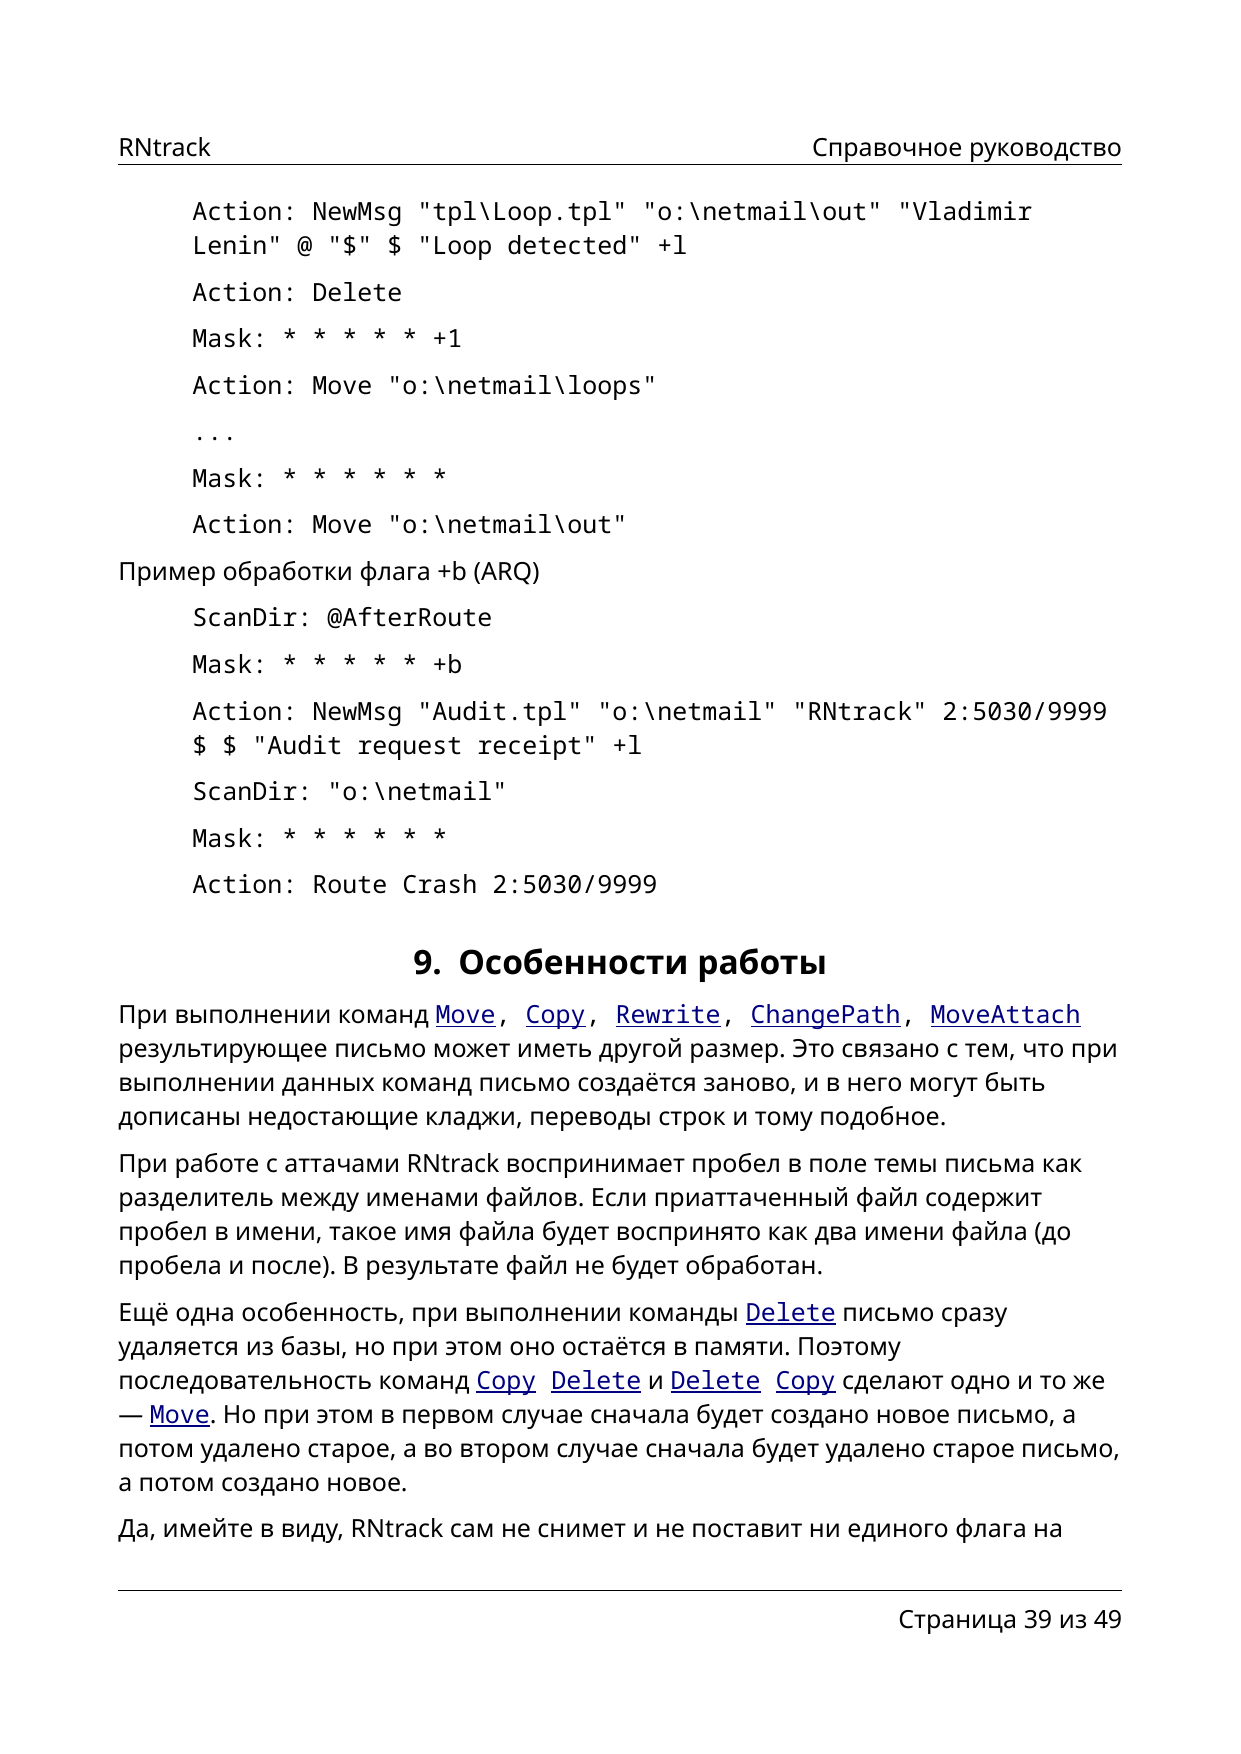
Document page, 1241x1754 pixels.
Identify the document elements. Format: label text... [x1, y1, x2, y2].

text Action: Move "o:\netmail\loops" [192, 367, 1122, 401]
text Action: NewMsg "Audit.tpl" "o:\netmail" "RNtrack" 2:5030/9999 $ $ "Audit request receipt" +l [192, 693, 1122, 761]
text При выполнении команд Move, Copy, Rewrite, ChangePath, MoveAttach результирующее письмо может иметь другой размер. Это связано с тем, что при выполнении данных команд письмо создаётся заново, и в него могут быть дописаны недостающие кладжи, переводы строк и тому подобное. [118, 997, 1122, 1133]
text Mask: * * * * * +1 [192, 321, 1122, 355]
subtitle Особенности работы [118, 938, 1122, 984]
text Ещё одна особенность, при выполнении команды Delete письмо сразу удаляется из базы, но при этом оно остаётся в памяти. Поэтому последовательность команд Copy Delete и Delete Copy сделают одно и то же — Move. Но при этом в первом случае сначала будет создано новое письмо, а потом удалено старое, а во втором случае сначала будет удалено старое письмо, а потом создано новое. [118, 1294, 1122, 1499]
text При работе с аттачами RNtrack воспринимает пробел в поле темы письма как разделитель между именами файлов. Если приаттаченный файл содержит пробел в имени, такое имя файла будет воспринято как два имени файла (до пробела и после). В результате файл не будет обработан. [118, 1146, 1122, 1282]
text Mask: * * * * * * [192, 820, 1122, 854]
text ScanDir: @AfterRoute [192, 600, 1122, 634]
text Action: NewMsg "tpl\Loop.tpl" "o:\netmail\out" "Vladimir Lenin" @ "$" $ "Loop detected" +l [192, 193, 1122, 262]
text Action: Move "o:\netmail\out" [192, 507, 1122, 541]
text Да, имейте в виду, RNtrack сам не снимет и не поставит ни единого флага на [118, 1511, 1122, 1545]
text Mask: * * * * * +b [192, 647, 1122, 681]
text Action: Route Crash 2:5030/9999 [192, 867, 1122, 901]
text ... [192, 414, 1122, 448]
text ScanDir: "o:\netmail" [192, 774, 1122, 808]
text Action: Delete [192, 274, 1122, 308]
text Mask: * * * * * * [192, 460, 1122, 494]
text Пример обработки флага +b (ARQ) [118, 553, 1122, 588]
